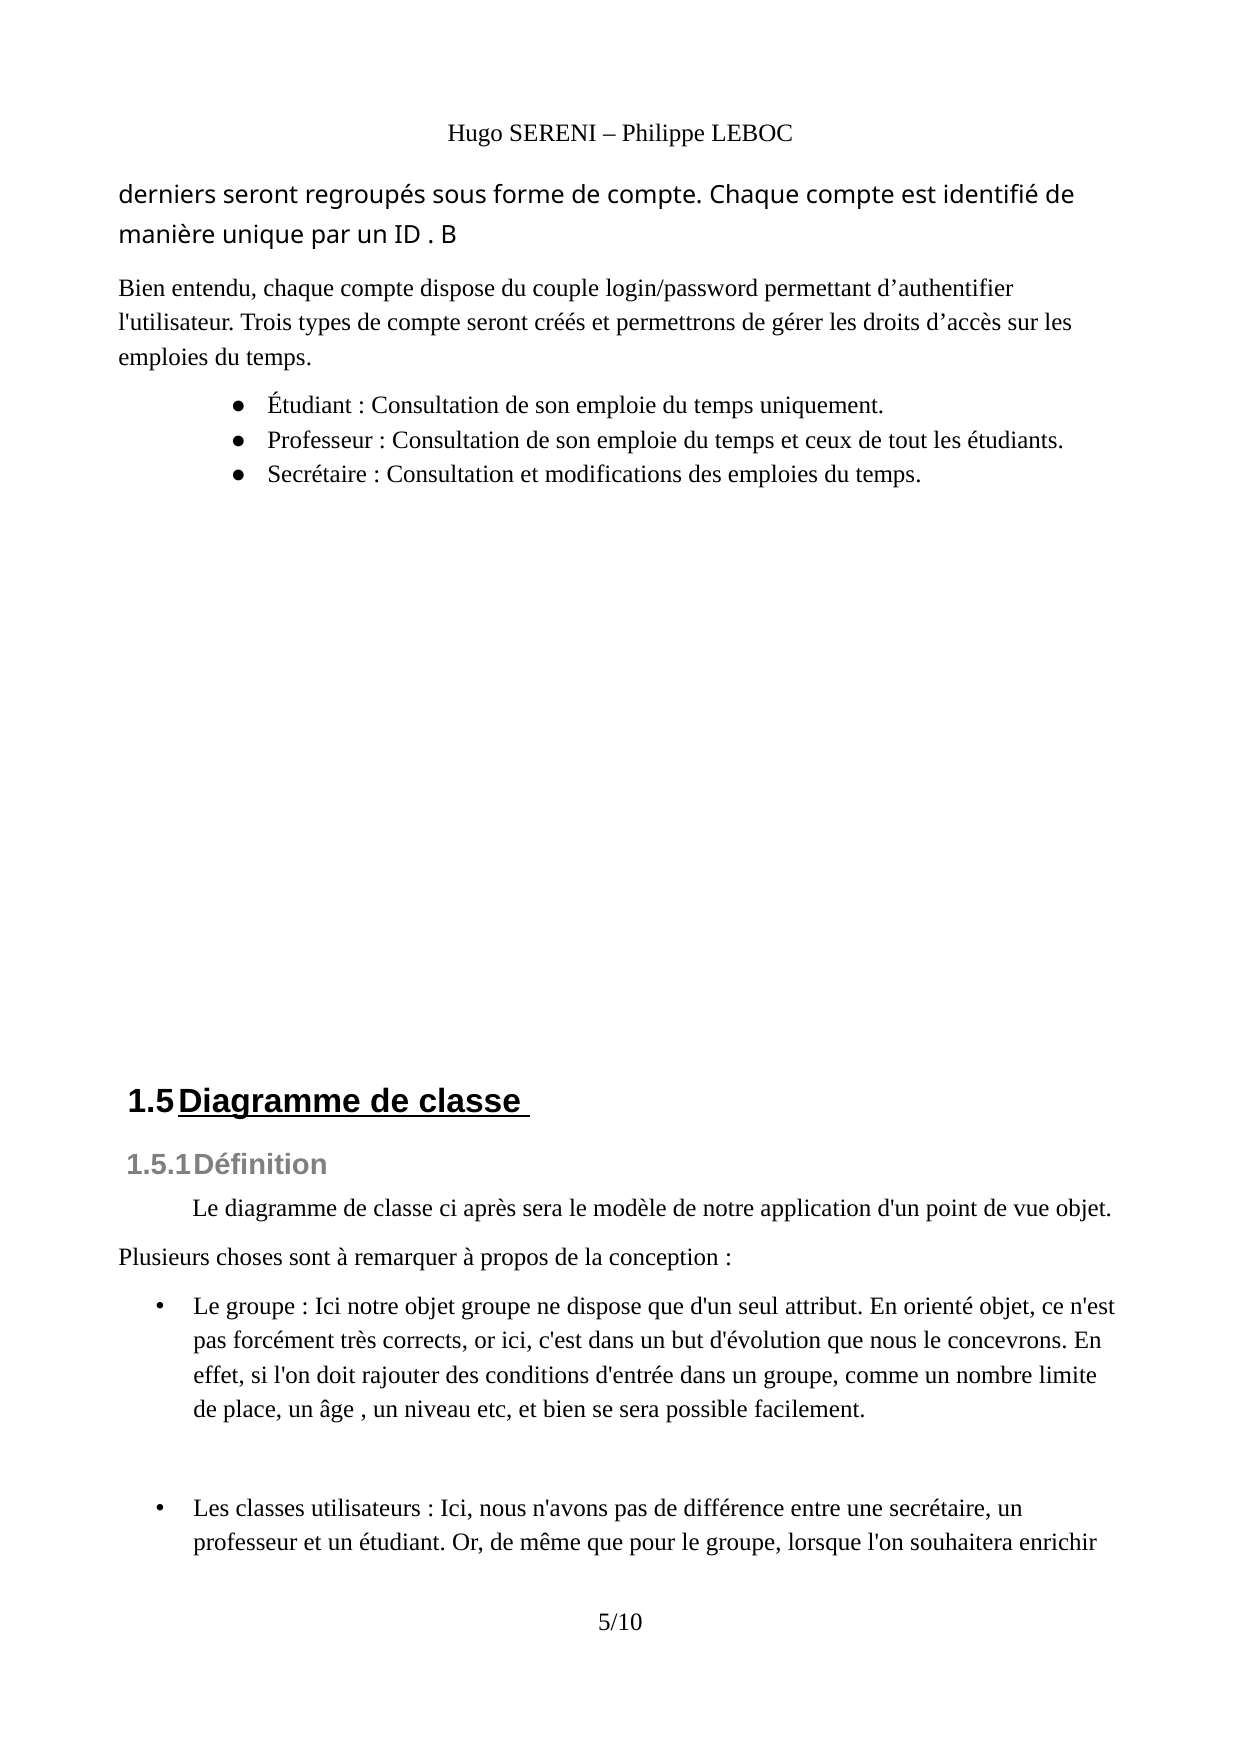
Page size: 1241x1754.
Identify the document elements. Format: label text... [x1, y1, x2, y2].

list Étudiant : Consultation de son emploie du temps uniquement. [193, 391, 1122, 419]
subtitle Définition [118, 1147, 1122, 1180]
text derniers seront regroupés sous forme de compte. Chaque compte est identifié de manière unique par un ID . B [118, 176, 1122, 251]
list Les classes utilisateurs : Ici, nous n'avons pas de différence entre une secrétaire, un professeur et un étudiant. Or, de même que pour le groupe, lorsque l'on souhaitera enrichir [156, 1493, 1122, 1556]
subtitle Diagramme de classe [118, 1081, 1122, 1120]
text Bien entendu, chaque compte dispose du couple login/password permettant d’authentifier l'utilisateur. Trois types de compte seront créés et permettrons de gérer les droits d’accès sur les emploies du temps. [118, 273, 1122, 370]
list Secrétaire : Consultation et modifications des emploies du temps. [193, 459, 1122, 488]
list Professeur : Consultation de son emploie du temps et ceux de tout les étudiants. [193, 425, 1122, 454]
list Le groupe : Ici notre objet groupe ne dispose que d'un seul attribut. En orienté objet, ce n'est pas forcément très corrects, or ici, c'est dans un but d'évolution que nous le concevrons. En effet, si l'on doit rajouter des conditions d'entrée dans un groupe, comme un nombre limite de place, un âge , un niveau etc, et bien se sera possible facilement. [156, 1291, 1122, 1423]
text Plusieurs choses sont à remarquer à propos de la conception : [118, 1242, 1122, 1271]
text Le diagramme de classe ci après sera le modèle de notre application d'un point de vue objet. [118, 1193, 1122, 1222]
